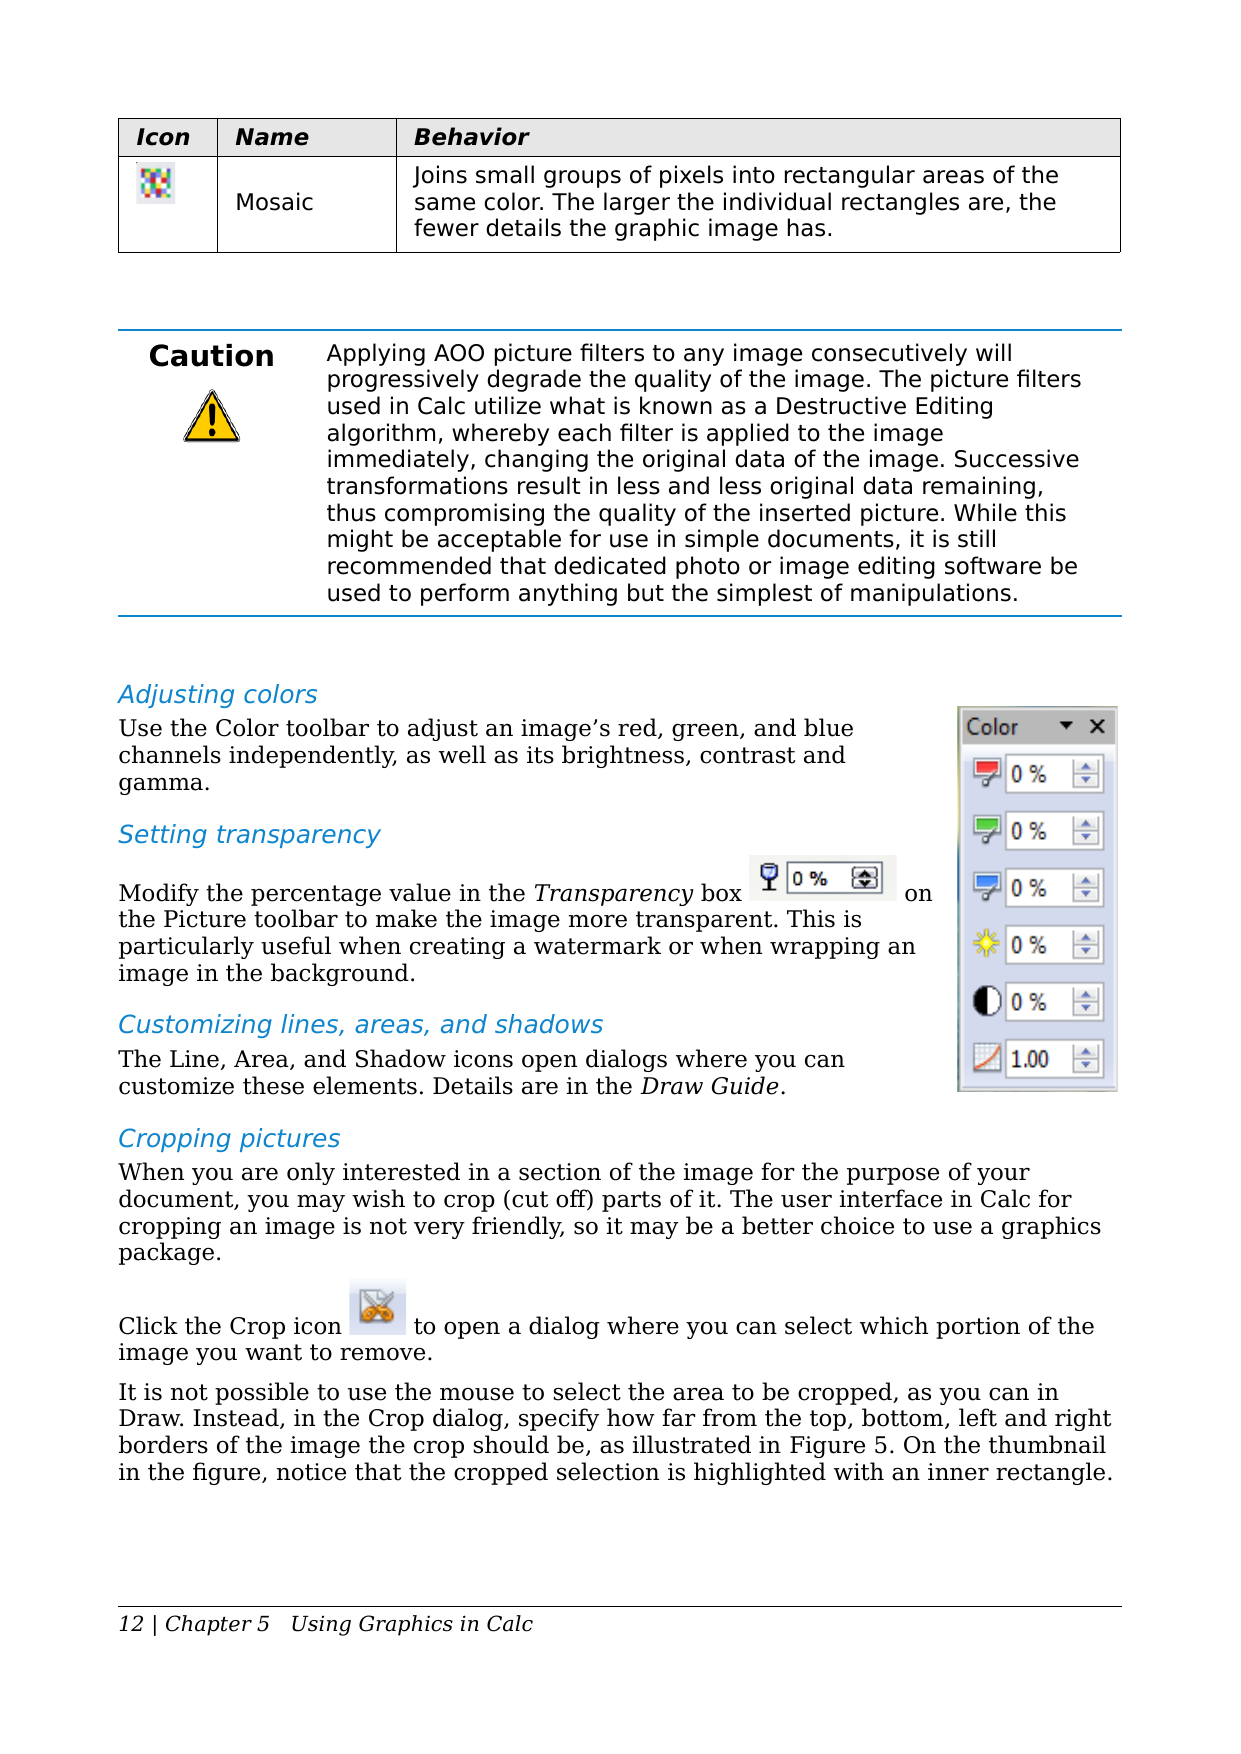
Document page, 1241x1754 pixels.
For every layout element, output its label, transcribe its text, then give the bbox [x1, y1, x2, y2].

table_cell [119, 157, 217, 252]
table_header Icon [119, 119, 217, 156]
picture [179, 385, 244, 446]
table_cell Joins small groups of pixels into rectangular areas of the same color. The larger the individual rectangles are, the fewer details the graphic image has. [397, 157, 1120, 252]
table_header Behavior [397, 119, 1120, 156]
subtitle Cropping pictures [118, 1124, 1122, 1153]
picture [349, 1278, 407, 1335]
text Use the Color toolbar to adjust an image’s red, green, and blue channels independently, as well as its brightness, contrast and gamma. [118, 716, 957, 796]
subtitle Setting transparency [118, 820, 957, 849]
table_cell Mosaic [218, 157, 396, 252]
text Click the Crop icon to open a dialog where you can select which portion of the image you want to remove. [118, 1279, 1122, 1366]
text When you are only interested in a section of the image for the purpose of your document, you may wish to crop (cut off) parts of it. The user interface in Calc for cropping an image is not very friendly, so it may be a better choice to use a graphics package. [118, 1159, 1122, 1266]
subtitle Adjusting colors [118, 680, 1122, 709]
table_header Applying AOO picture filters to any image consecutively will progressively degrade the quality of the image. The picture filters used in Calc utilize what is known as a Destructive Editing algorithm, whereby each filter is applied to the image immediately, changing the original data of the image. Successive transformations result in less and less original data remaining, thus compromising the quality of the inserted picture. While this might be acceptable for use in simple documents, it is still recommended that dedicated photo or image editing software be used to perform anything but the simplest of manipulations. [305, 331, 1122, 615]
table_header Caution [118, 331, 305, 615]
picture [136, 162, 176, 204]
text Modify the percentage value in the Transparency box on the Picture toolbar to make the image more transparent. This is particularly useful when creating a watermark or when wrapping an image in the background. [118, 855, 957, 986]
subtitle Customizing lines, areas, and shadows [118, 1011, 957, 1040]
picture [749, 855, 897, 901]
text It is not possible to use the mouse to select the area to be cropped, as you can in Draw. Instead, in the Crop dialog, specify how far from the top, bottom, left and right borders of the image the crop should be, as illustrated in Figure 5. On the thumbnail in the figure, notice that the cropped selection is highlighted with an inner rectangle. [118, 1379, 1122, 1485]
picture [957, 706, 1118, 1092]
table_header Name [218, 119, 396, 156]
text The Line, Area, and Shadow icons open dialogs where you can customize these elements. Details are in the Draw Guide. [118, 1046, 1122, 1099]
